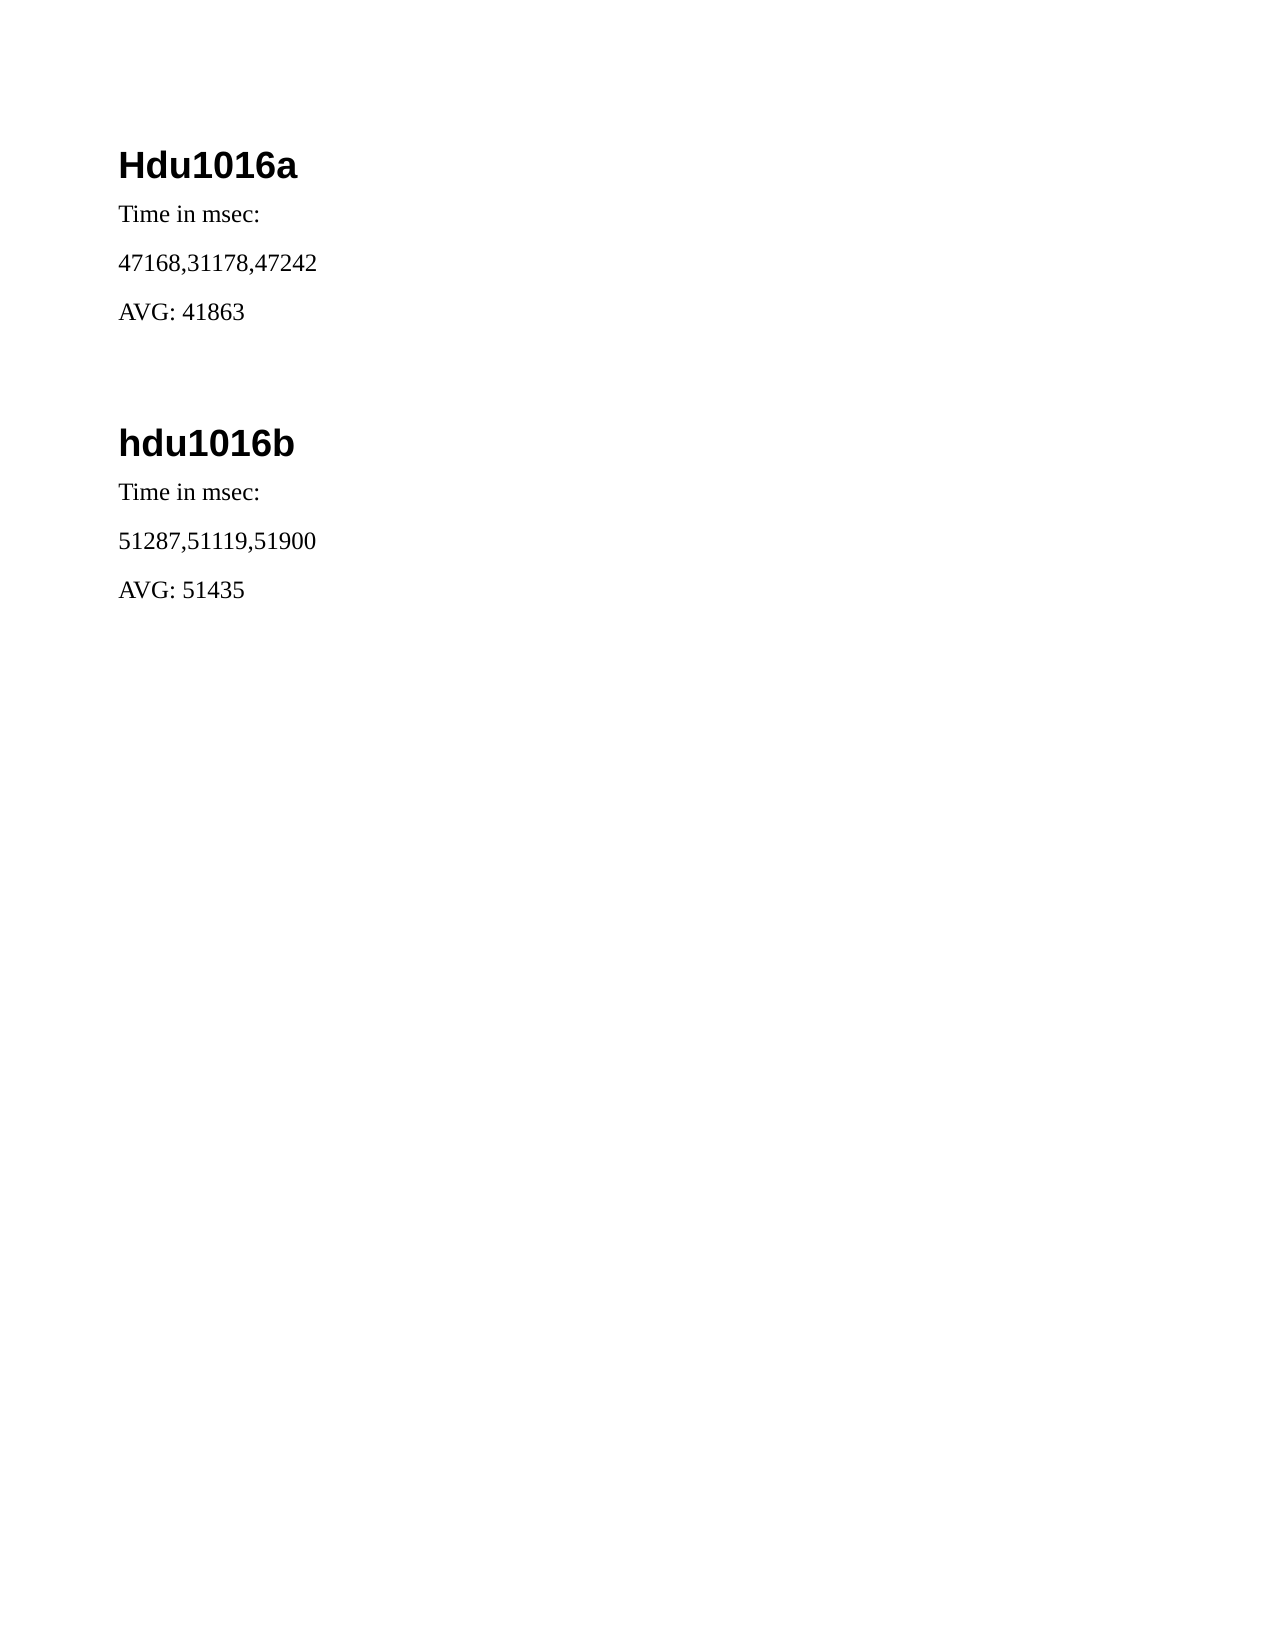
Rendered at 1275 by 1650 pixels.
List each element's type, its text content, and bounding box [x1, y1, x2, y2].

subtitle hdu1016b [118, 421, 1157, 464]
text AVG: 51435 [118, 575, 1157, 603]
text AVG: 41863 [118, 297, 1157, 326]
subtitle Hdu1016a [118, 143, 1157, 187]
text Time in msec: [118, 199, 1157, 228]
text 51287,51119,51900 [118, 526, 1157, 554]
text Time in msec: [118, 477, 1157, 505]
text 47168,31178,47242 [118, 248, 1157, 277]
